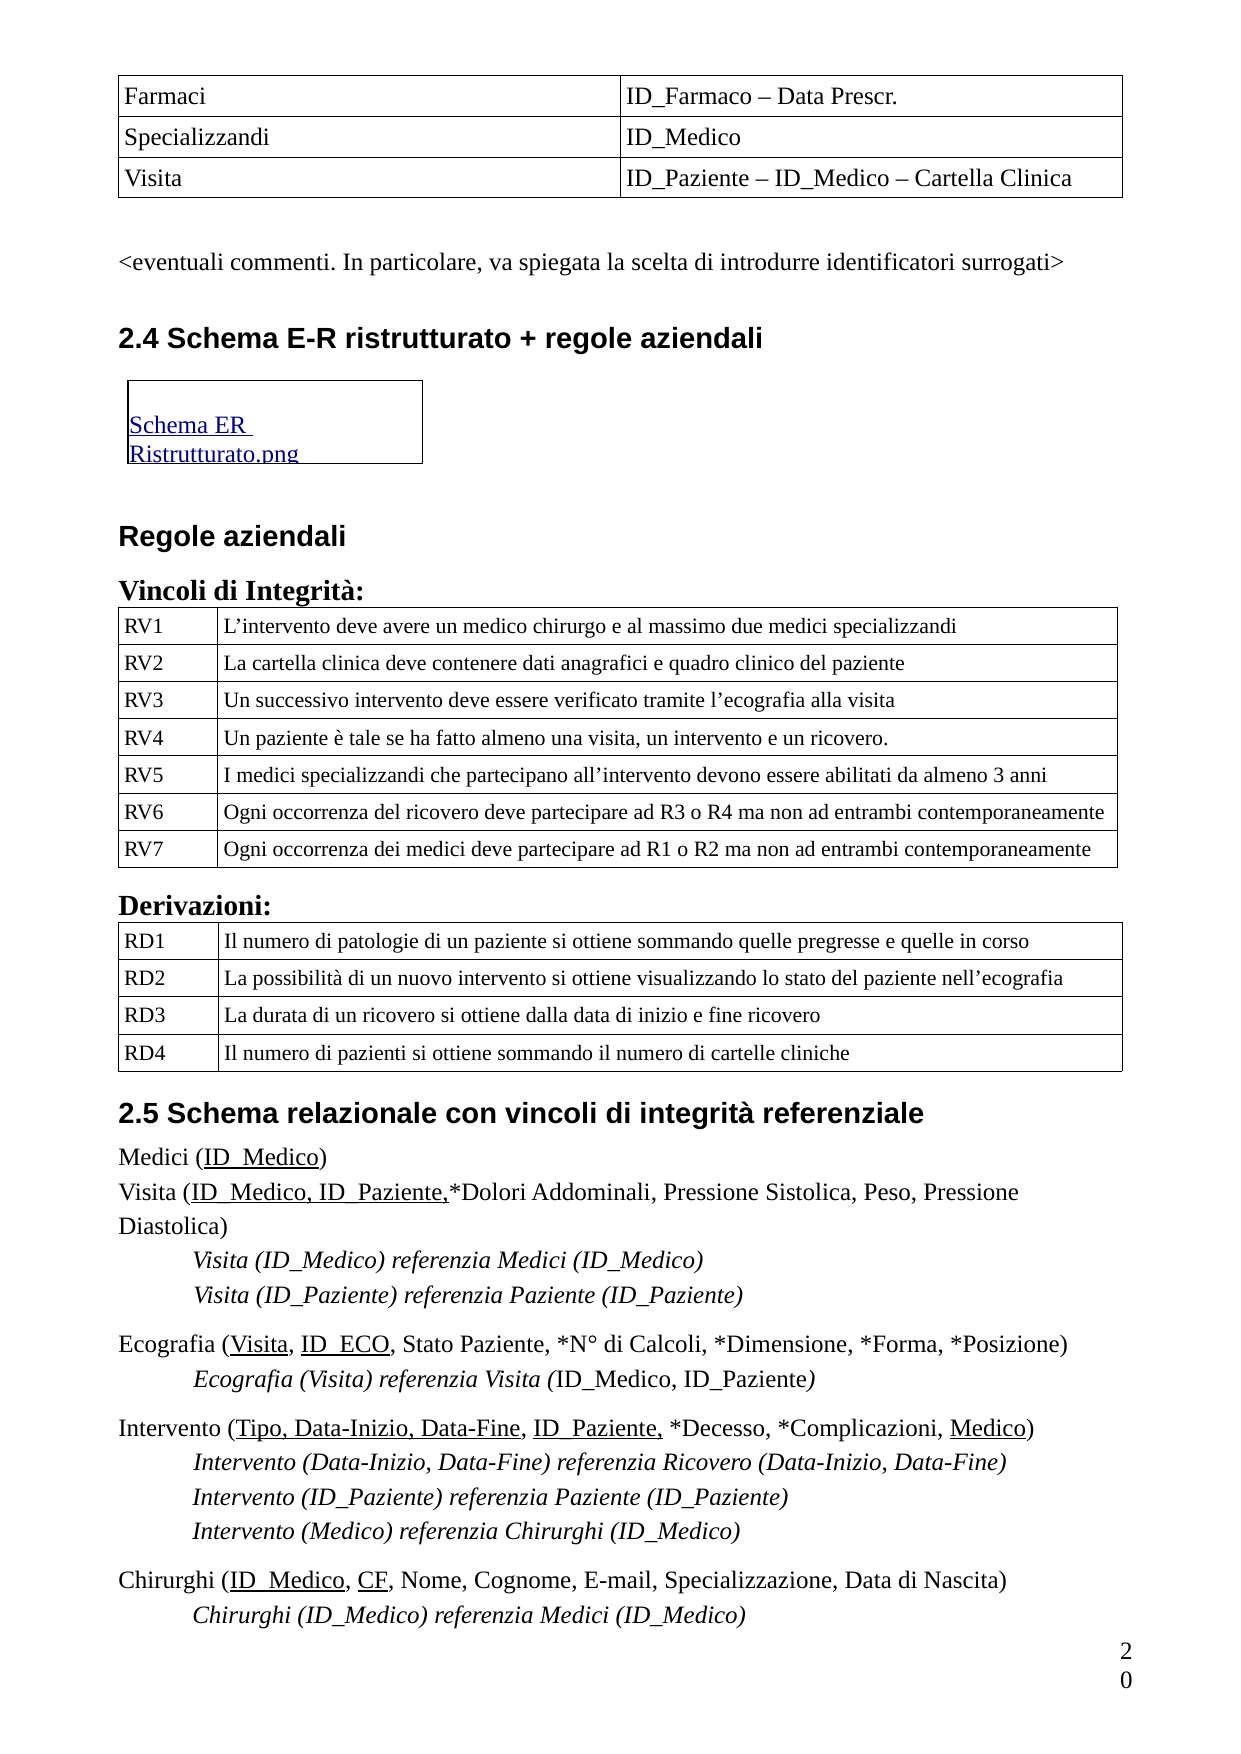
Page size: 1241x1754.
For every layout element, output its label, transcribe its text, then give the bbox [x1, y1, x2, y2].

table_cell Un paziente è tale se ha fatto almeno una visita, un intervento e un ricovero. [218, 719, 1117, 755]
table_header L’intervento deve avere un medico chirurgo e al massimo due medici specializzandi [218, 608, 1117, 644]
text <eventuali commenti. In particolare, va spiegata la scelta di introdurre identificatori surrogati> [118, 247, 1122, 276]
table_cell La cartella clinica deve contenere dati anagrafici e quadro clinico del paziente [218, 645, 1117, 681]
table_header Il numero di patologie di un paziente si ottiene sommando quelle pregresse e quelle in corso [219, 923, 1122, 959]
table_cell RV4 [119, 719, 217, 755]
table_cell RV7 [119, 831, 217, 867]
table_cell Il numero di pazienti si ottiene sommando il numero di cartelle cliniche [219, 1035, 1122, 1071]
table_cell Un successivo intervento deve essere verificato tramite l’ecografia alla visita [218, 682, 1117, 718]
text Ecografia (Visita, ID_ECO, Stato Paziente, *N° di Calcoli, *Dimensione, *Forma, *Posizione) Ecografia (Visita) referenzia Visita (ID_Medico, ID_Paziente) [118, 1329, 1122, 1392]
table_cell La durata di un ricovero si ottiene dalla data di inizio e fine ricovero [219, 997, 1122, 1033]
table_cell RD2 [119, 960, 218, 996]
table_cell RV3 [119, 682, 217, 718]
table_cell La possibilità di un nuovo intervento si ottiene visualizzando lo stato del paziente nell’ecografia [219, 960, 1122, 996]
table_cell RD4 [119, 1035, 218, 1071]
table_cell ID_Farmaco – Data Prescr. [621, 76, 1122, 116]
subtitle 2.5 Schema relazionale con vincoli di integrità referenziale [118, 1096, 1122, 1130]
text Schema ER Ristrutturato.png [129, 381, 421, 463]
subtitle 2.4 Schema E-R ristrutturato + regole aziendali [118, 321, 1122, 354]
table_cell ID_Medico [621, 117, 1122, 156]
table_cell Visita [119, 158, 620, 197]
table_header RV1 [119, 608, 217, 644]
table_cell RV6 [119, 794, 217, 830]
table_cell RV2 [119, 645, 217, 681]
subtitle Derivazioni: [118, 888, 1122, 922]
text Chirurghi (ID_Medico, CF, Nome, Cognome, E-mail, Specializzazione, Data di Nascita) Chirurghi (ID_Medico) referenzia Medici (ID_Medico) [118, 1565, 1122, 1628]
table_cell Farmaci [119, 76, 620, 116]
text Intervento (Tipo, Data-Inizio, Data-Fine, ID_Paziente, *Decesso, *Complicazioni, Medico) Intervento (Data-Inizio, Data-Fine) referenzia Ricovero (Data-Inizio, Data-Fine) Intervento (ID_Paziente) referenzia Paziente (ID_Paziente) Intervento (Medico) referenzia Chirurghi (ID_Medico) [118, 1413, 1122, 1545]
table_cell Specializzandi [119, 117, 620, 156]
table_cell Ogni occorrenza del ricovero deve partecipare ad R3 o R4 ma non ad entrambi contemporaneamente [218, 794, 1117, 830]
table_cell I medici specializzandi che partecipano all’intervento devono essere abilitati da almeno 3 anni [218, 756, 1117, 793]
table_header RD1 [119, 923, 218, 959]
text Medici (ID_Medico) Visita (ID_Medico, ID_Paziente,*Dolori Addominali, Pressione Sistolica, Peso, Pressione Diastolica) Visita (ID_Medico) referenzia Medici (ID_Medico) Visita (ID_Paziente) referenzia Paziente (ID_Paziente) [118, 1142, 1122, 1309]
subtitle Vincoli di Integrità: [118, 573, 1122, 607]
table_cell ID_Paziente – ID_Medico – Cartella Clinica [621, 158, 1122, 197]
table_cell RV5 [119, 756, 217, 793]
table_cell Ogni occorrenza dei medici deve partecipare ad R1 o R2 ma non ad entrambi contemporaneamente [218, 831, 1117, 867]
subtitle Regole aziendali [118, 519, 1122, 552]
table_cell RD3 [119, 997, 218, 1033]
